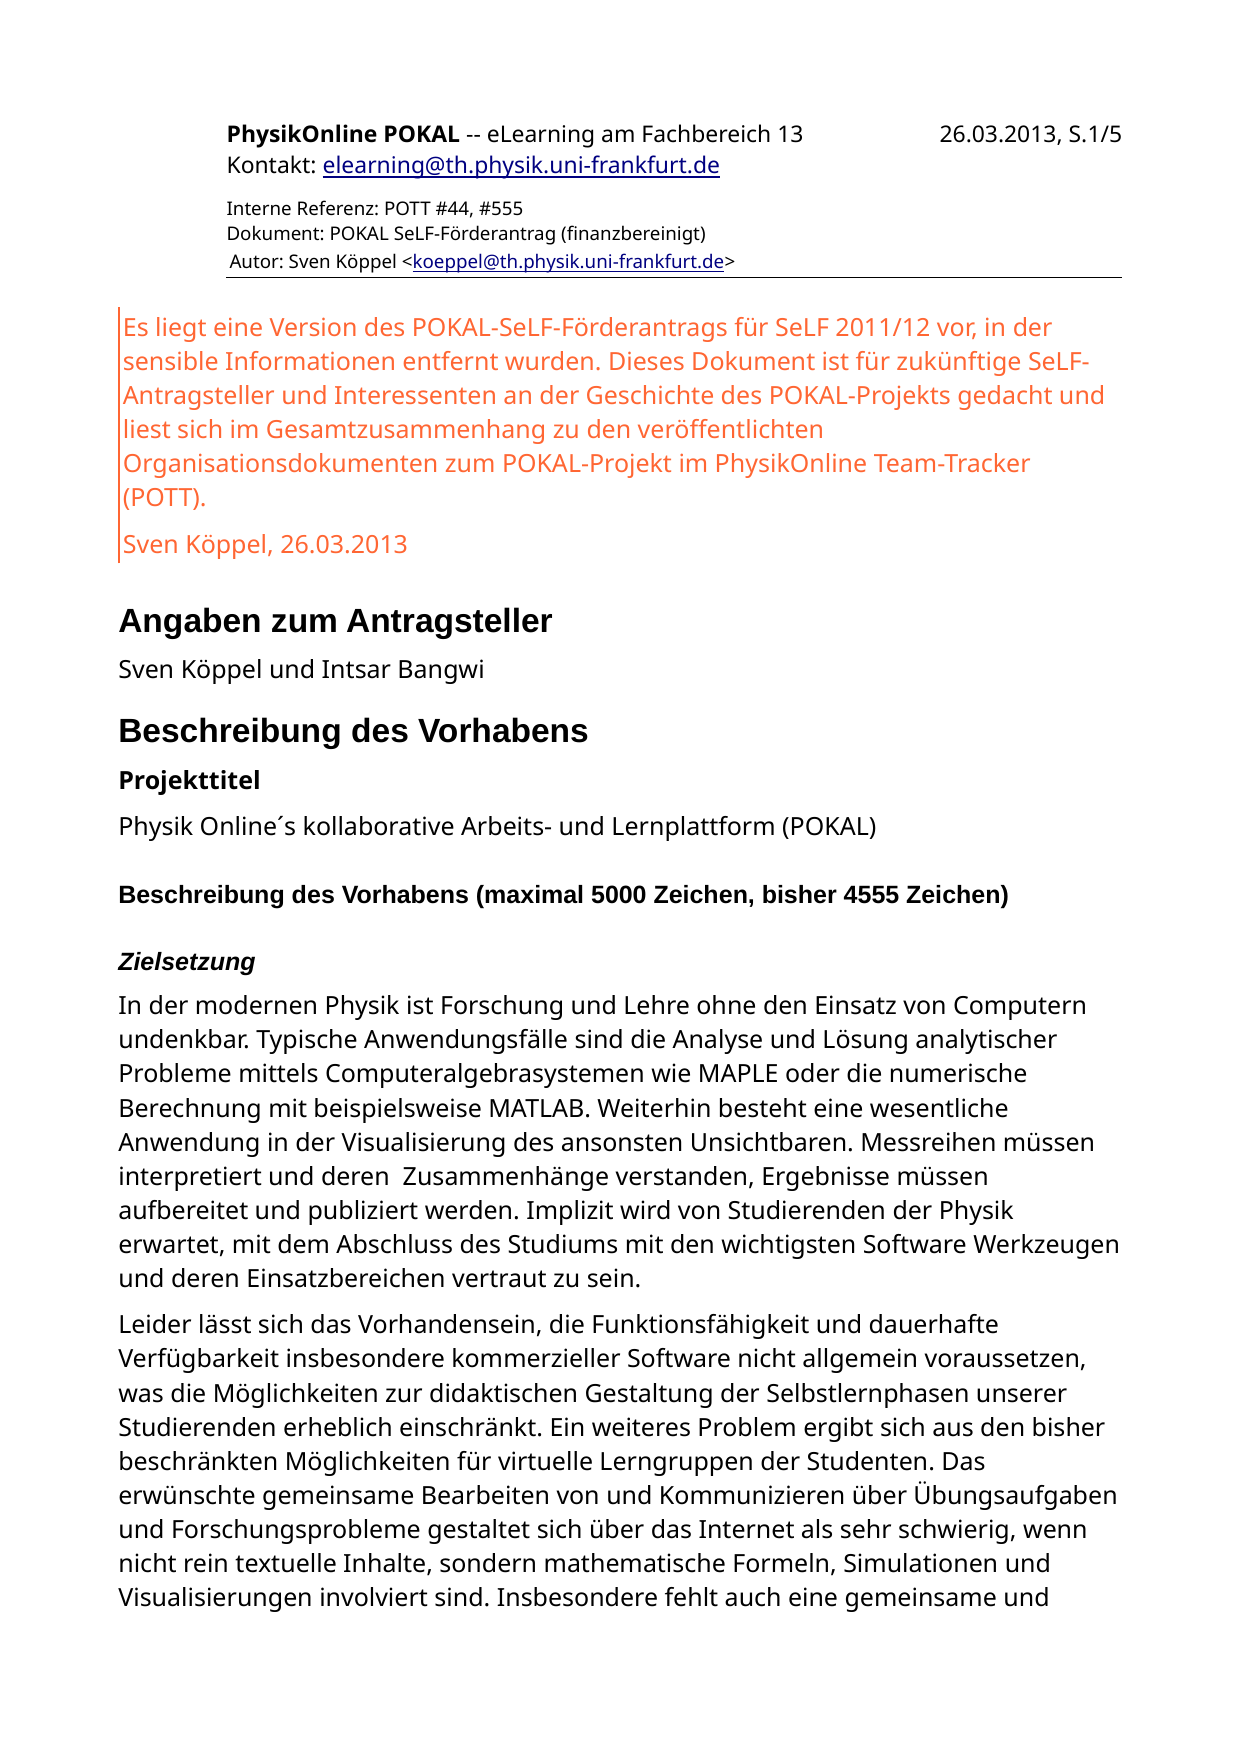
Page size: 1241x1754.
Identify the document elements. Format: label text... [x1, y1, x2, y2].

text Leider lässt sich das Vorhandensein, die Funktionsfähigkeit und dauerhafte Verfügbarkeit insbesondere kommerzieller Software nicht allgemein voraussetzen, was die Möglichkeiten zur didaktischen Gestaltung der Selbstlernphasen unserer Studierenden erheblich einschränkt. Ein weiteres Problem ergibt sich aus den bisher beschränkten Möglichkeiten für virtuelle Lerngruppen der Studenten. Das erwünschte gemeinsame Bearbeiten von und Kommunizieren über Übungsaufgaben und Forschungsprobleme gestaltet sich über das Internet als sehr schwierig, wenn nicht rein textuelle Inhalte, sondern mathematische Formeln, Simulationen und Visualisierungen involviert sind. Insbesondere fehlt auch eine gemeinsame und [118, 1307, 1122, 1614]
subtitle Zielsetzung [118, 947, 1122, 976]
text Es liegt eine Version des POKAL-SeLF-Förderantrags für SeLF 2011/12 vor, in der sensible Informationen entfernt wurden. Dieses Dokument ist für zukünftige SeLF-Antragsteller und Interessenten an der Geschichte des POKAL-Projekts gedacht und liest sich im Gesamtzusammenhang zu den veröffentlichten Organisationsdokumenten zum POKAL-Projekt im PhysikOnline Team-Tracker (POTT). [120, 307, 1122, 514]
subtitle Beschreibung des Vorhabens [118, 711, 1122, 750]
subtitle Beschreibung des Vorhabens (maximal 5000 Zeichen, bisher 4555 Zeichen) [118, 881, 1122, 909]
text Physik Online´s kollaborative Arbeits- und Lernplattform (POKAL) [118, 809, 1122, 843]
text Projekttitel [118, 762, 1122, 796]
subtitle Angaben zum Antragsteller [118, 601, 1122, 640]
text Sven Köppel, 26.03.2013 [120, 524, 1122, 563]
text In der modernen Physik ist Forschung und Lehre ohne den Einsatz von Computern undenkbar. Typische Anwendungsfälle sind die Analyse und Lösung analytischer Probleme mittels Computeralgebrasystemen wie MAPLE oder die numerische Berechnung mit beispielsweise MATLAB. Weiterhin besteht eine wesentliche Anwendung in der Visualisierung des ansonsten Unsichtbaren. Messreihen müssen interpretiert und deren Zusammenhänge verstanden, Ergebnisse müssen aufbereitet und publiziert werden. Implizit wird von Studierenden der Physik erwartet, mit dem Abschluss des Studiums mit den wichtigsten Software Werkzeugen und deren Einsatzbereichen vertraut zu sein. [118, 988, 1122, 1294]
text Sven Köppel und Intsar Bangwi [118, 652, 1122, 686]
